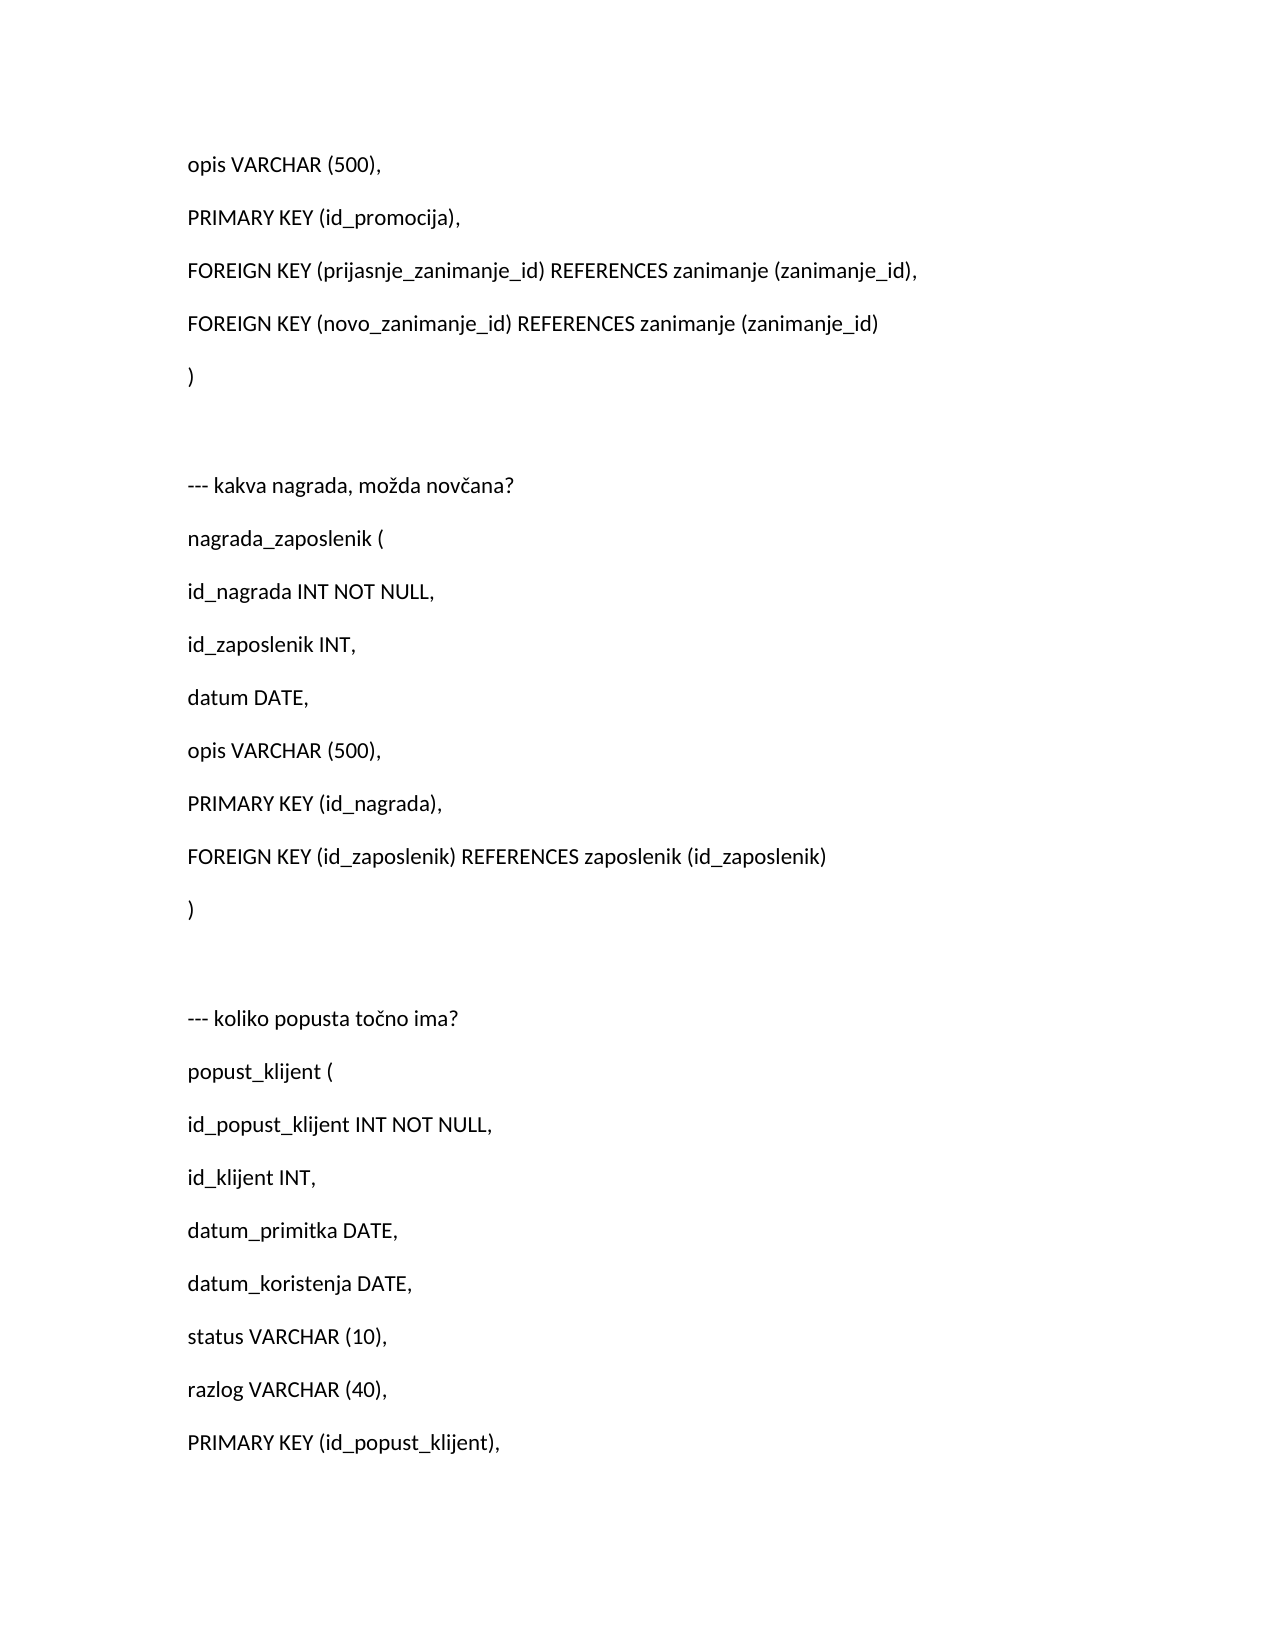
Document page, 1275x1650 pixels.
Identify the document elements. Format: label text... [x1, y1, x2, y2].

text opis VARCHAR (500), [187, 736, 1087, 764]
text PRIMARY KEY (id_nagrada), [187, 789, 1087, 817]
text datum DATE, [187, 683, 1087, 711]
text ) [187, 895, 1087, 923]
text razlog VARCHAR (40), [187, 1375, 1087, 1403]
text PRIMARY KEY (id_promocija), [187, 203, 1087, 231]
text status VARCHAR (10), [187, 1322, 1087, 1350]
text id_nagrada INT NOT NULL, [187, 577, 1087, 605]
text popust_klijent ( [187, 1057, 1087, 1085]
text FOREIGN KEY (novo_zanimanje_id) REFERENCES zanimanje (zanimanje_id) [187, 309, 1087, 337]
text FOREIGN KEY (prijasnje_zanimanje_id) REFERENCES zanimanje (zanimanje_id), [187, 256, 1087, 284]
text id_popust_klijent INT NOT NULL, [187, 1110, 1087, 1138]
text PRIMARY KEY (id_popust_klijent), [187, 1428, 1087, 1456]
text nagrada_zaposlenik ( [187, 524, 1087, 552]
text --- kakva nagrada, možda novčana? [187, 471, 1087, 499]
text id_zaposlenik INT, [187, 630, 1087, 658]
text ) [187, 362, 1087, 390]
text datum_primitka DATE, [187, 1216, 1087, 1244]
text id_klijent INT, [187, 1163, 1087, 1191]
text opis VARCHAR (500), [187, 150, 1087, 178]
text datum_koristenja DATE, [187, 1269, 1087, 1297]
text --- koliko popusta točno ima? [187, 1004, 1087, 1032]
text FOREIGN KEY (id_zaposlenik) REFERENCES zaposlenik (id_zaposlenik) [187, 842, 1087, 870]
